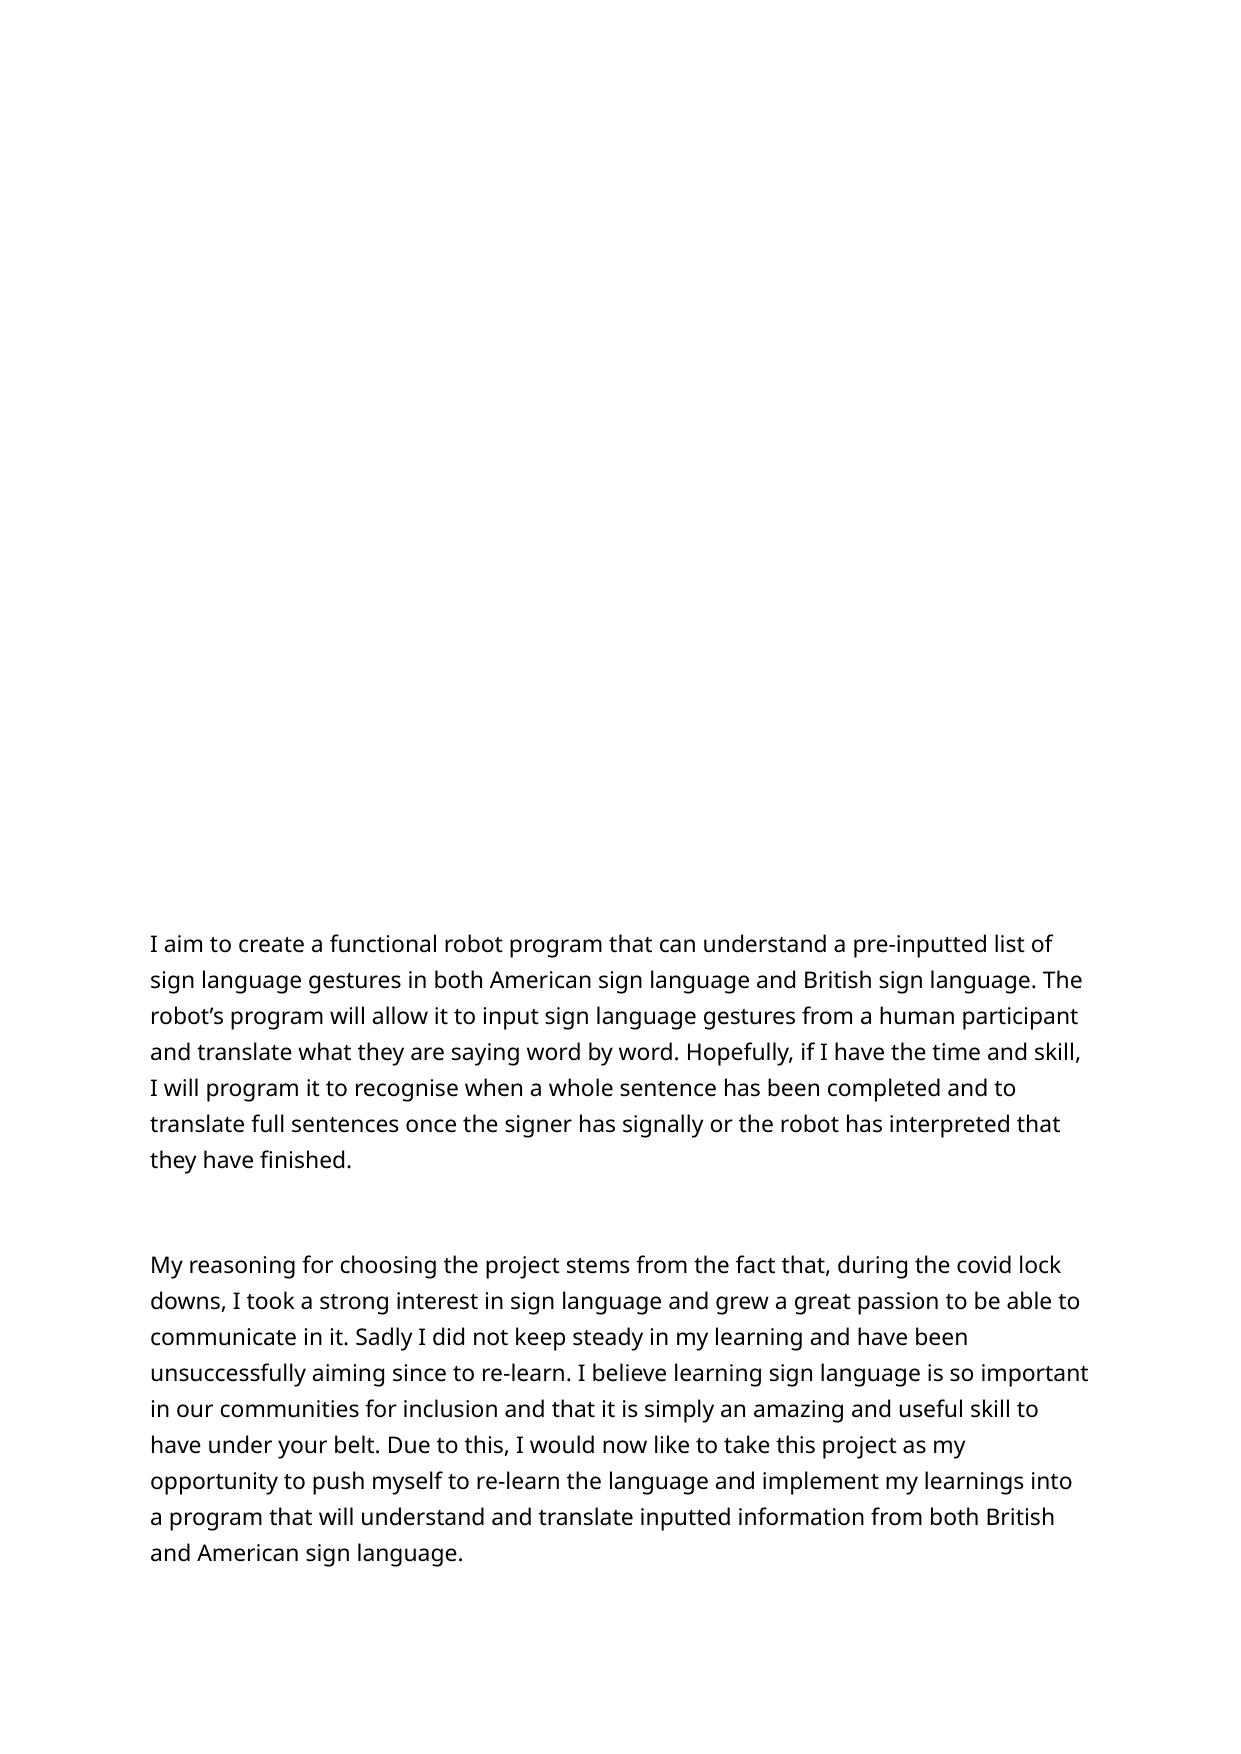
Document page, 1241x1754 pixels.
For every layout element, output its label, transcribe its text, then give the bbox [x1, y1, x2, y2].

text My reasoning for choosing the project stems from the fact that, during the covid lock downs, I took a strong interest in sign language and grew a great passion to be able to communicate in it. Sadly I did not keep steady in my learning and have been unsuccessfully aiming since to re-learn. I believe learning sign language is so important in our communities for inclusion and that it is simply an amazing and useful skill to have under your belt. Due to this, I would now like to take this project as my opportunity to push myself to re-learn the language and implement my learnings into a program that will understand and translate inputted information from both British and American sign language. [150, 1249, 1090, 1568]
text I aim to create a functional robot program that can understand a pre-inputted list of sign language gestures in both American sign language and British sign language. The robot’s program will allow it to input sign language gestures from a human participant and translate what they are saying word by word. Hopefully, if I have the time and skill, I will program it to recognise when a whole sentence has been completed and to translate full sentences once the signer has signally or the robot has interpreted that they have finished. [150, 928, 1090, 1175]
